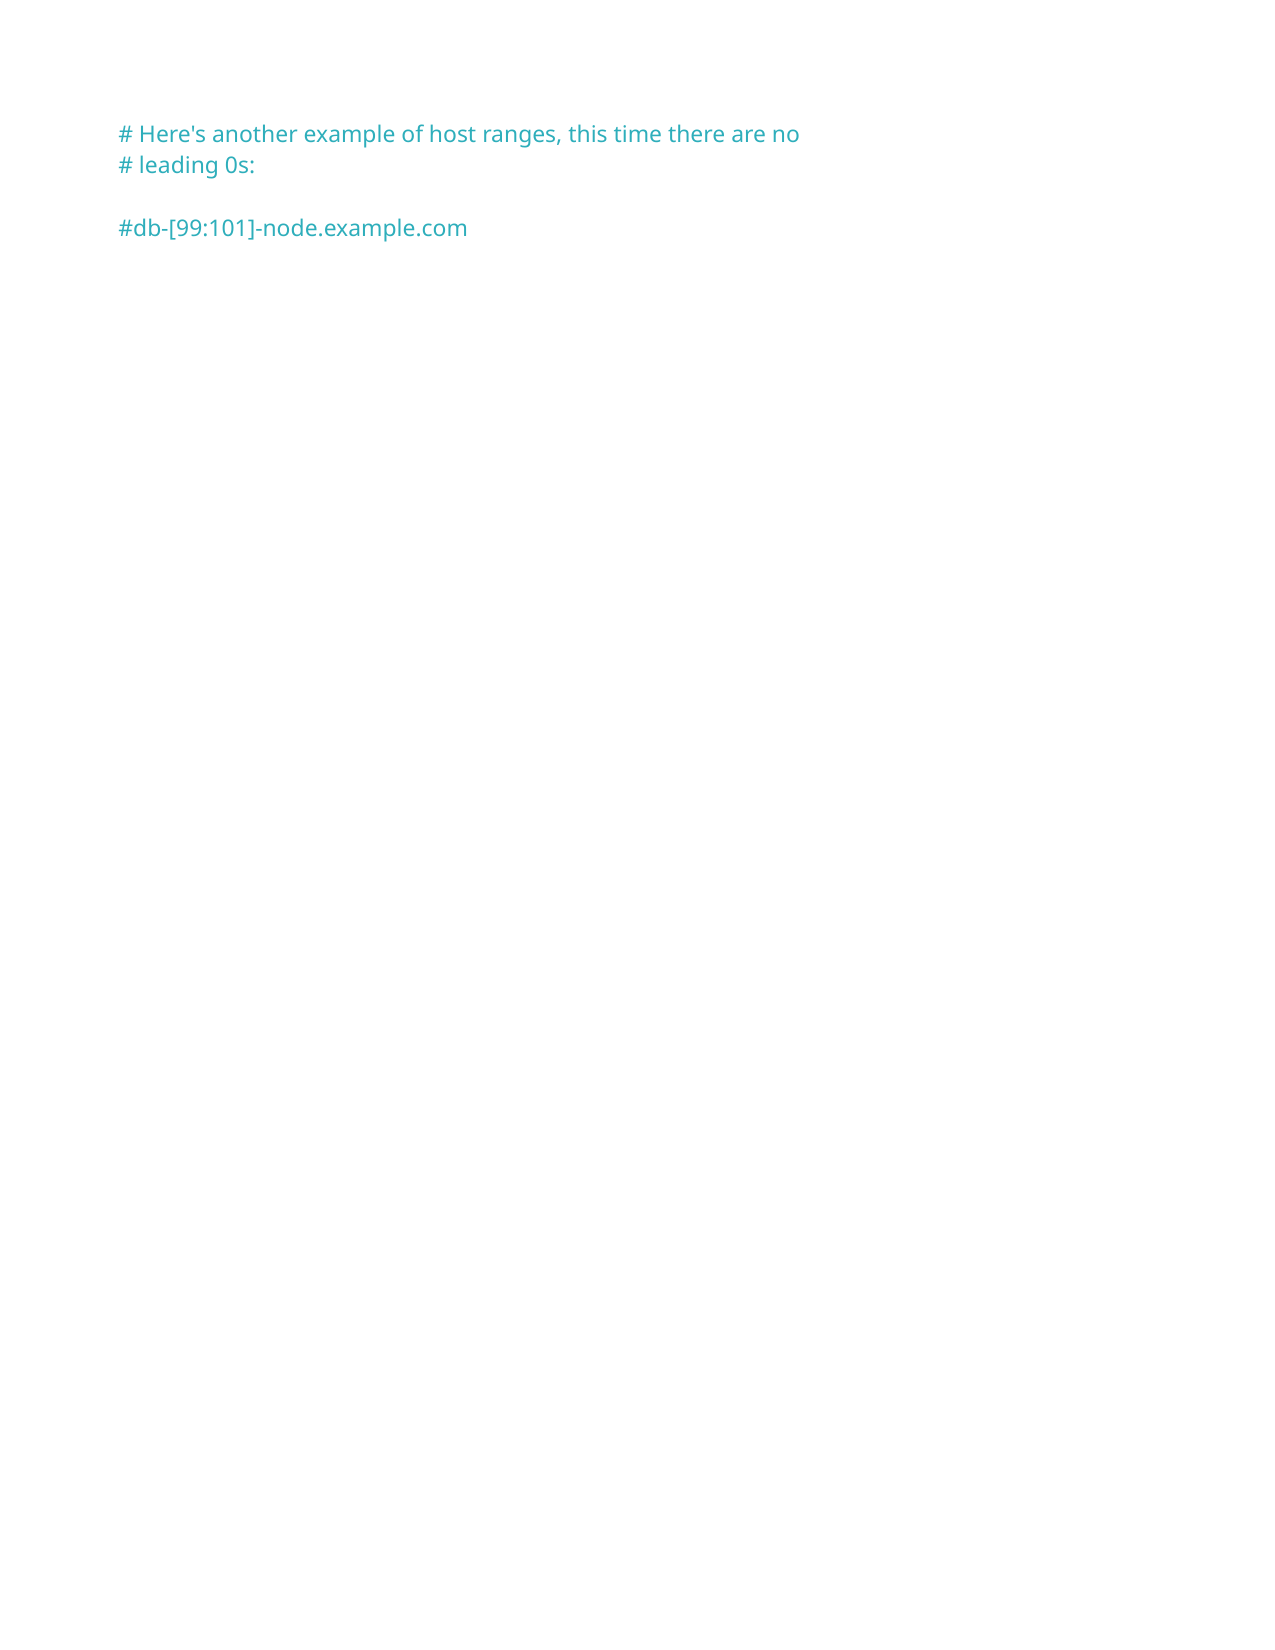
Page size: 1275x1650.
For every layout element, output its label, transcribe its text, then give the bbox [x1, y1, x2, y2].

text #db-[99:101]-node.example.com [118, 212, 1157, 243]
text # leading 0s: [118, 149, 1157, 181]
text # Here's another example of host ranges, this time there are no [118, 118, 1157, 149]
